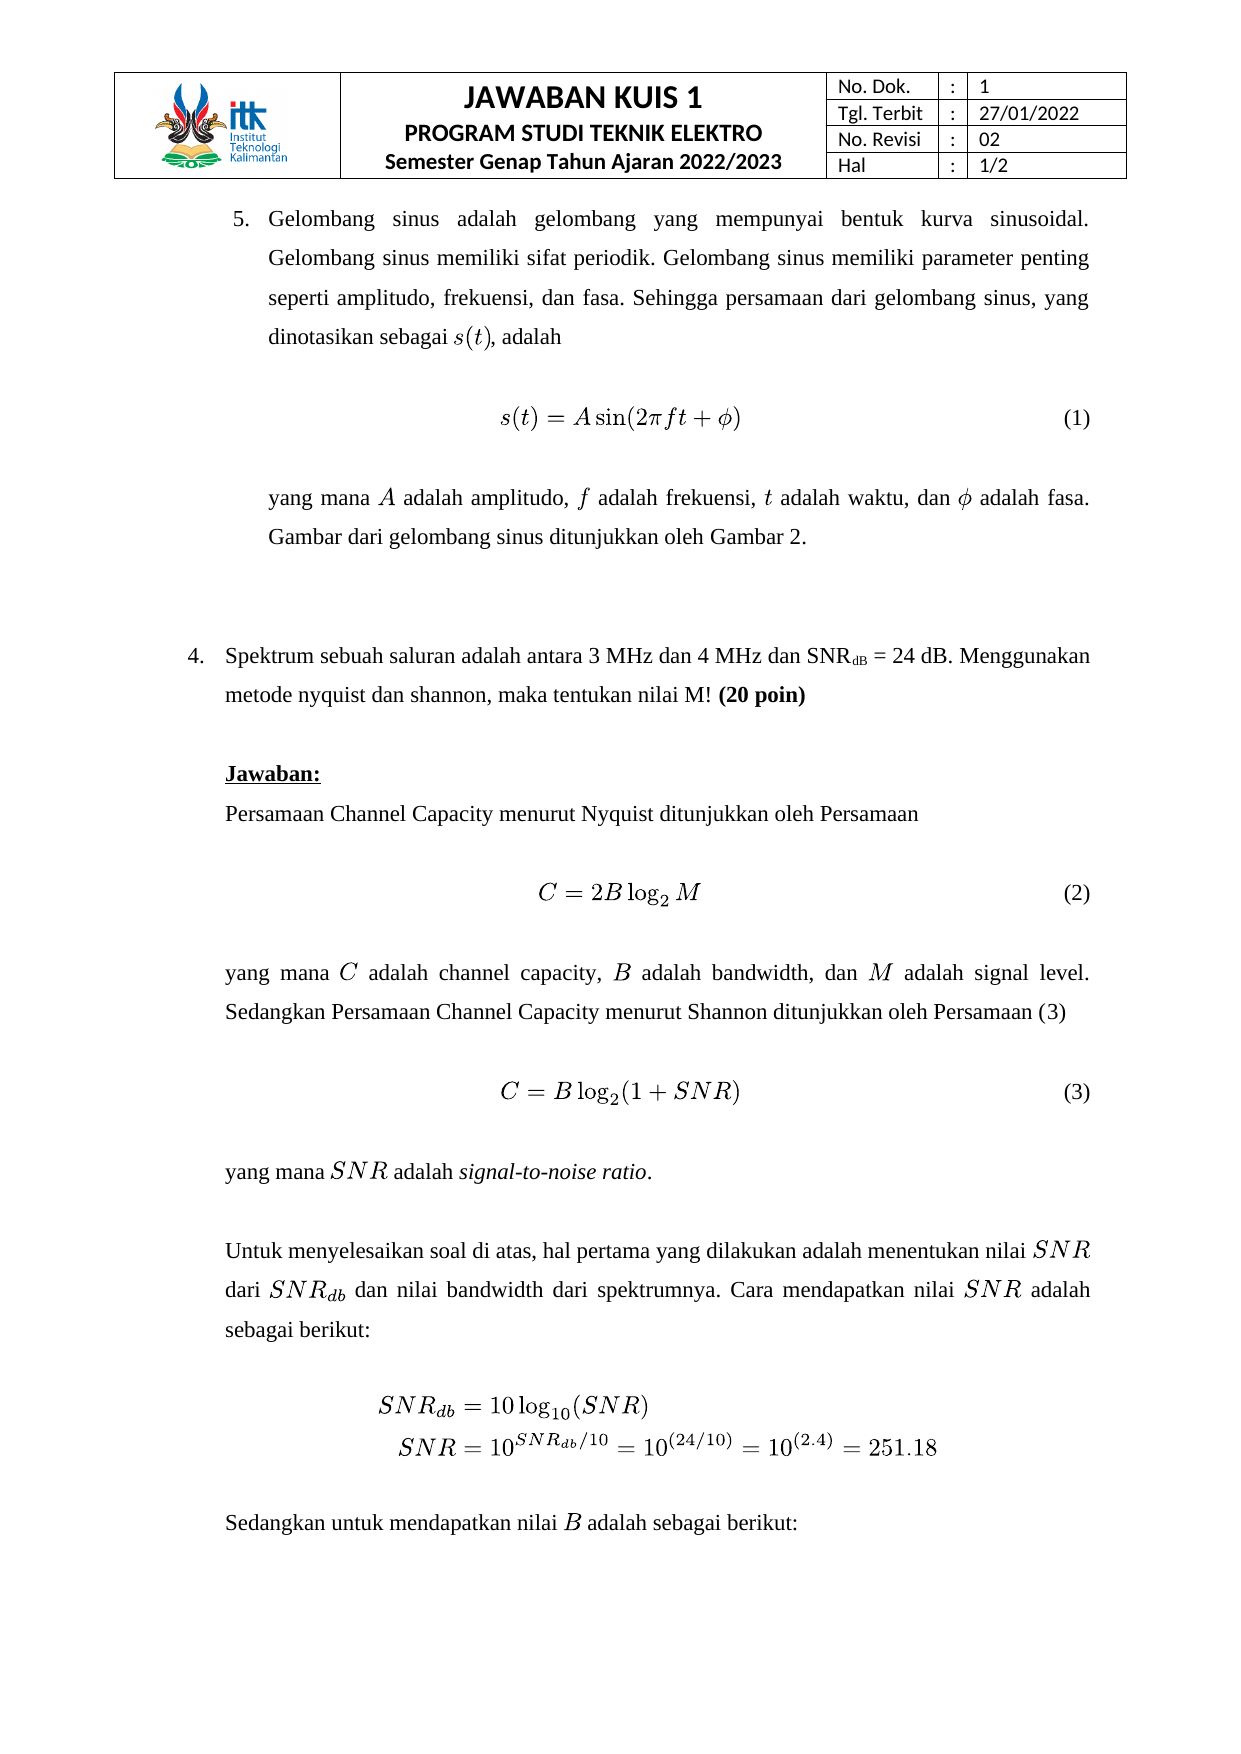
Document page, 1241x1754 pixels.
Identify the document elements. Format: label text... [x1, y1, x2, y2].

picture [152, 81, 290, 171]
text Persamaan Channel Capacity menurut Nyquist ditunjukkan oleh Persamaan [225, 800, 1090, 826]
text yang mana adalah channel capacity, adalah bandwidth, dan adalah signal level. Sedangkan Persamaan Channel Capacity menurut Shannon ditunjukkan oleh Persamaan (3) [225, 959, 1090, 1025]
list (1) [233, 403, 1090, 431]
text Jawaban: [225, 760, 1090, 787]
list Gelombang sinus adalah gelombang yang mempunyai bentuk kurva sinusoidal. Gelombang sinus memiliki sifat periodik. Gelombang sinus memiliki parameter penting seperti amplitudo, frekuensi, dan fasa. Sehingga persamaan dari gelombang sinus, yang dinotasikan sebagai , adalah [233, 204, 1090, 351]
text Sedangkan untuk mendapatkan nilai adalah sebagai berikut: [225, 1509, 1090, 1535]
list Spektrum sebuah saluran adalah antara 3 MHz dan 4 MHz dan SNRdB = 24 dB. Menggunakan metode nyquist dan shannon, maka tentukan nilai M! (20 poin) [187, 642, 1090, 708]
text (2) [225, 879, 1090, 906]
text (3) [225, 1077, 1090, 1105]
text yang mana adalah signal-to-noise ratio. [225, 1158, 1090, 1184]
text Untuk menyelesaikan soal di atas, hal pertama yang dilakukan adalah menentukan nilai dari dan nilai bandwidth dari spektrumnya. Cara mendapatkan nilai adalah sebagai berikut: [225, 1237, 1090, 1342]
list yang mana adalah amplitudo, adalah frekuensi, adalah waktu, dan adalah fasa. Gambar dari gelombang sinus ditunjukkan oleh Gambar 2. [233, 484, 1090, 550]
